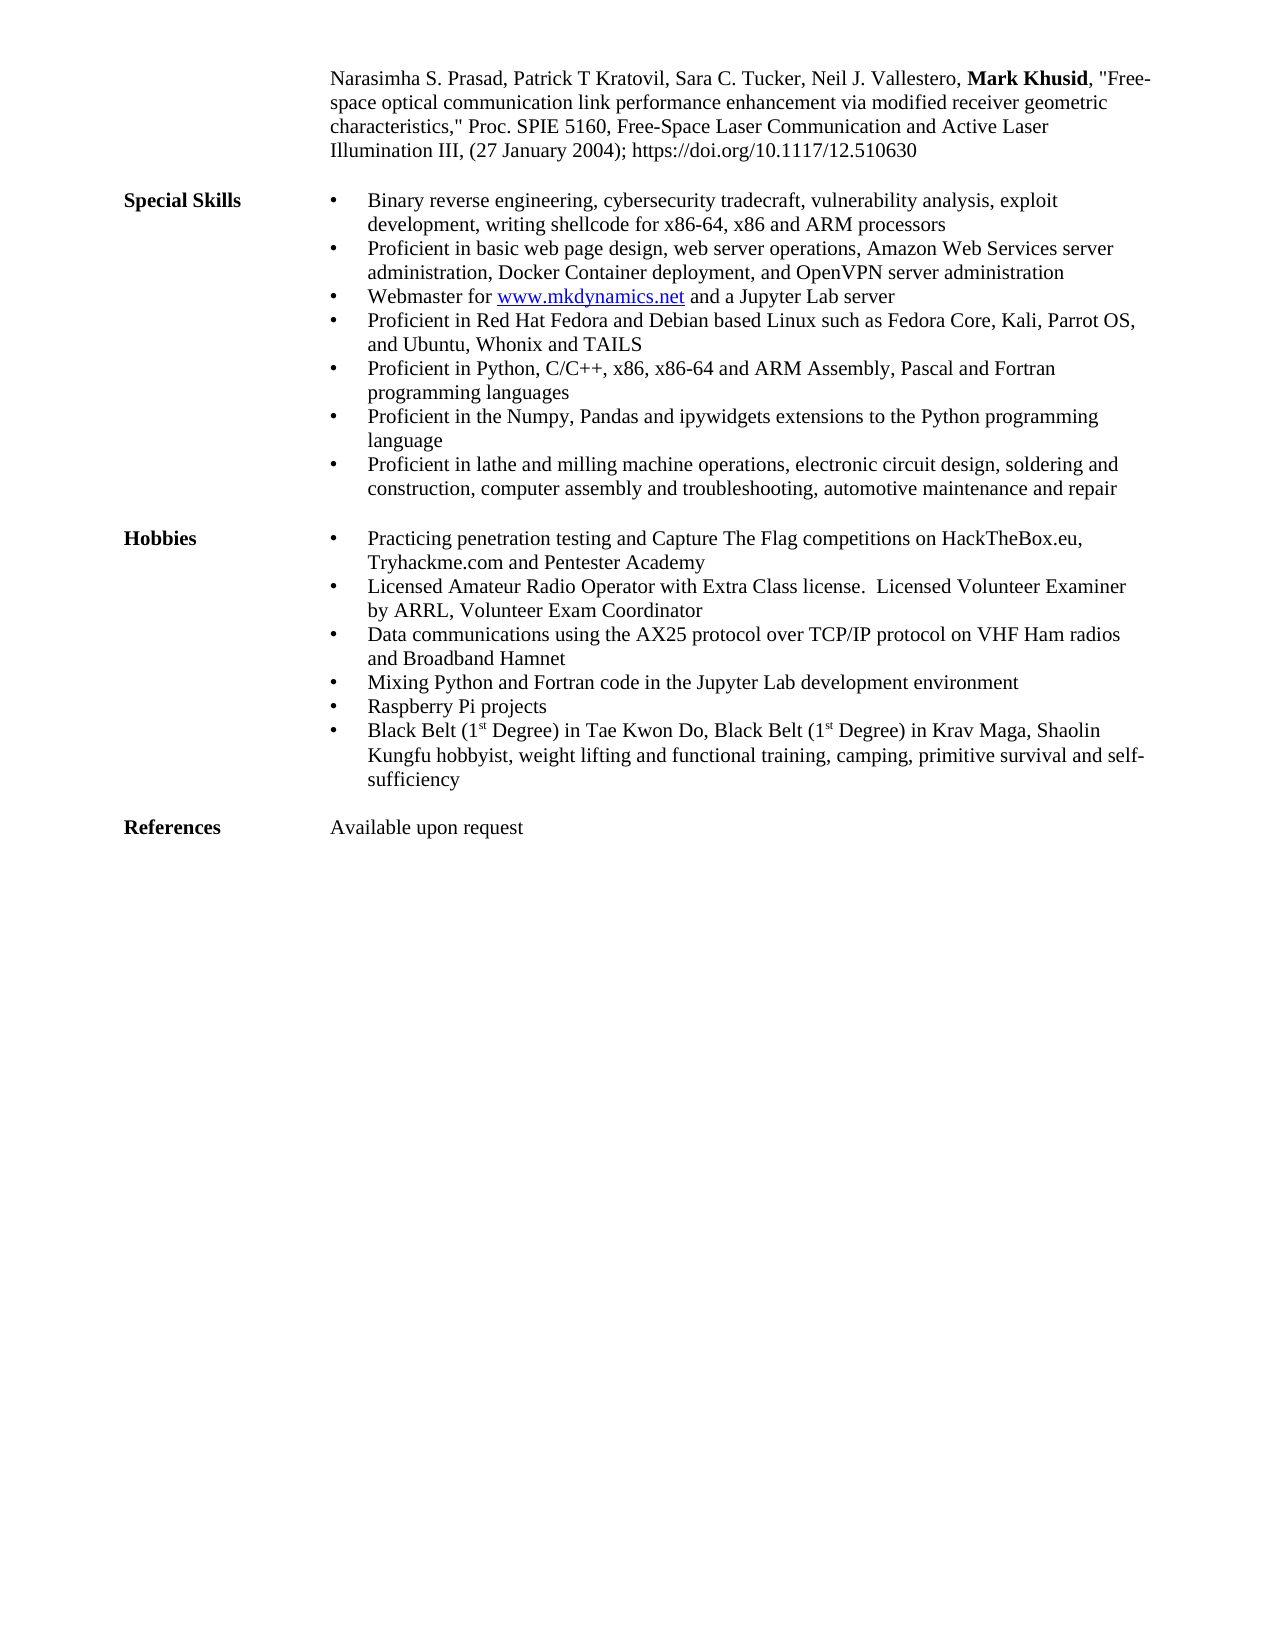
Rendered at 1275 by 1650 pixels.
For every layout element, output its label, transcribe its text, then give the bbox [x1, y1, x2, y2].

table_cell Available upon request [319, 815, 1163, 839]
table_cell [113, 162, 319, 188]
table_cell [319, 500, 1163, 526]
table_cell [113, 791, 319, 815]
table_cell References [113, 815, 319, 839]
table_cell [319, 791, 1163, 815]
table_cell Binary reverse engineering, cybersecurity tradecraft, vulnerability analysis, exploit development, writing shellcode for x86-64, x86 and ARM processors Proficient in basic web page design, web server operations, Amazon Web Services server administration, Docker Container deployment, and OpenVPN server administration Webmaster for www.mkdynamics.net and a Jupyter Lab server Proficient in Red Hat Fedora and Debian based Linux such as Fedora Core, Kali, Parrot OS, and Ubuntu, Whonix and TAILS Proficient in Python, C/C++, x86, x86-64 and ARM Assembly, Pascal and Fortran programming languages Proficient in the Numpy, Pandas and ipywidgets extensions to the Python programming language Proficient in lathe and milling machine operations, electronic circuit design, soldering and construction, computer assembly and troubleshooting, automotive maintenance and repair [319, 188, 1163, 500]
table_cell Hobbies [113, 526, 319, 791]
table_cell Practicing penetration testing and Capture The Flag competitions on HackTheBox.eu, Tryhackme.com and Pentester Academy Licensed Amateur Radio Operator with Extra Class license. Licensed Volunteer Examiner by ARRL, Volunteer Exam Coordinator Data communications using the AX25 protocol over TCP/IP protocol on VHF Ham radios and Broadband Hamnet Mixing Python and Fortran code in the Jupyter Lab development environment Raspberry Pi projects Black Belt (1st Degree) in Tae Kwon Do, Black Belt (1st Degree) in Krav Maga, Shaolin Kungfu hobbyist, weight lifting and functional training, camping, primitive survival and self-sufficiency [319, 526, 1163, 791]
table_cell Narasimha S. Prasad, Patrick T Kratovil, Sara C. Tucker, Neil J. Vallestero, Mark Khusid, "Free-space optical communication link performance enhancement via modified receiver geometric characteristics," Proc. SPIE 5160, Free-Space Laser Communication and Active Laser Illumination III, (27 January 2004); https://doi.org/10.1117/12.510630 [319, 66, 1163, 162]
table_cell [319, 162, 1163, 188]
table_cell Special Skills [113, 188, 319, 500]
table_cell [113, 500, 319, 526]
table_cell [113, 66, 319, 162]
